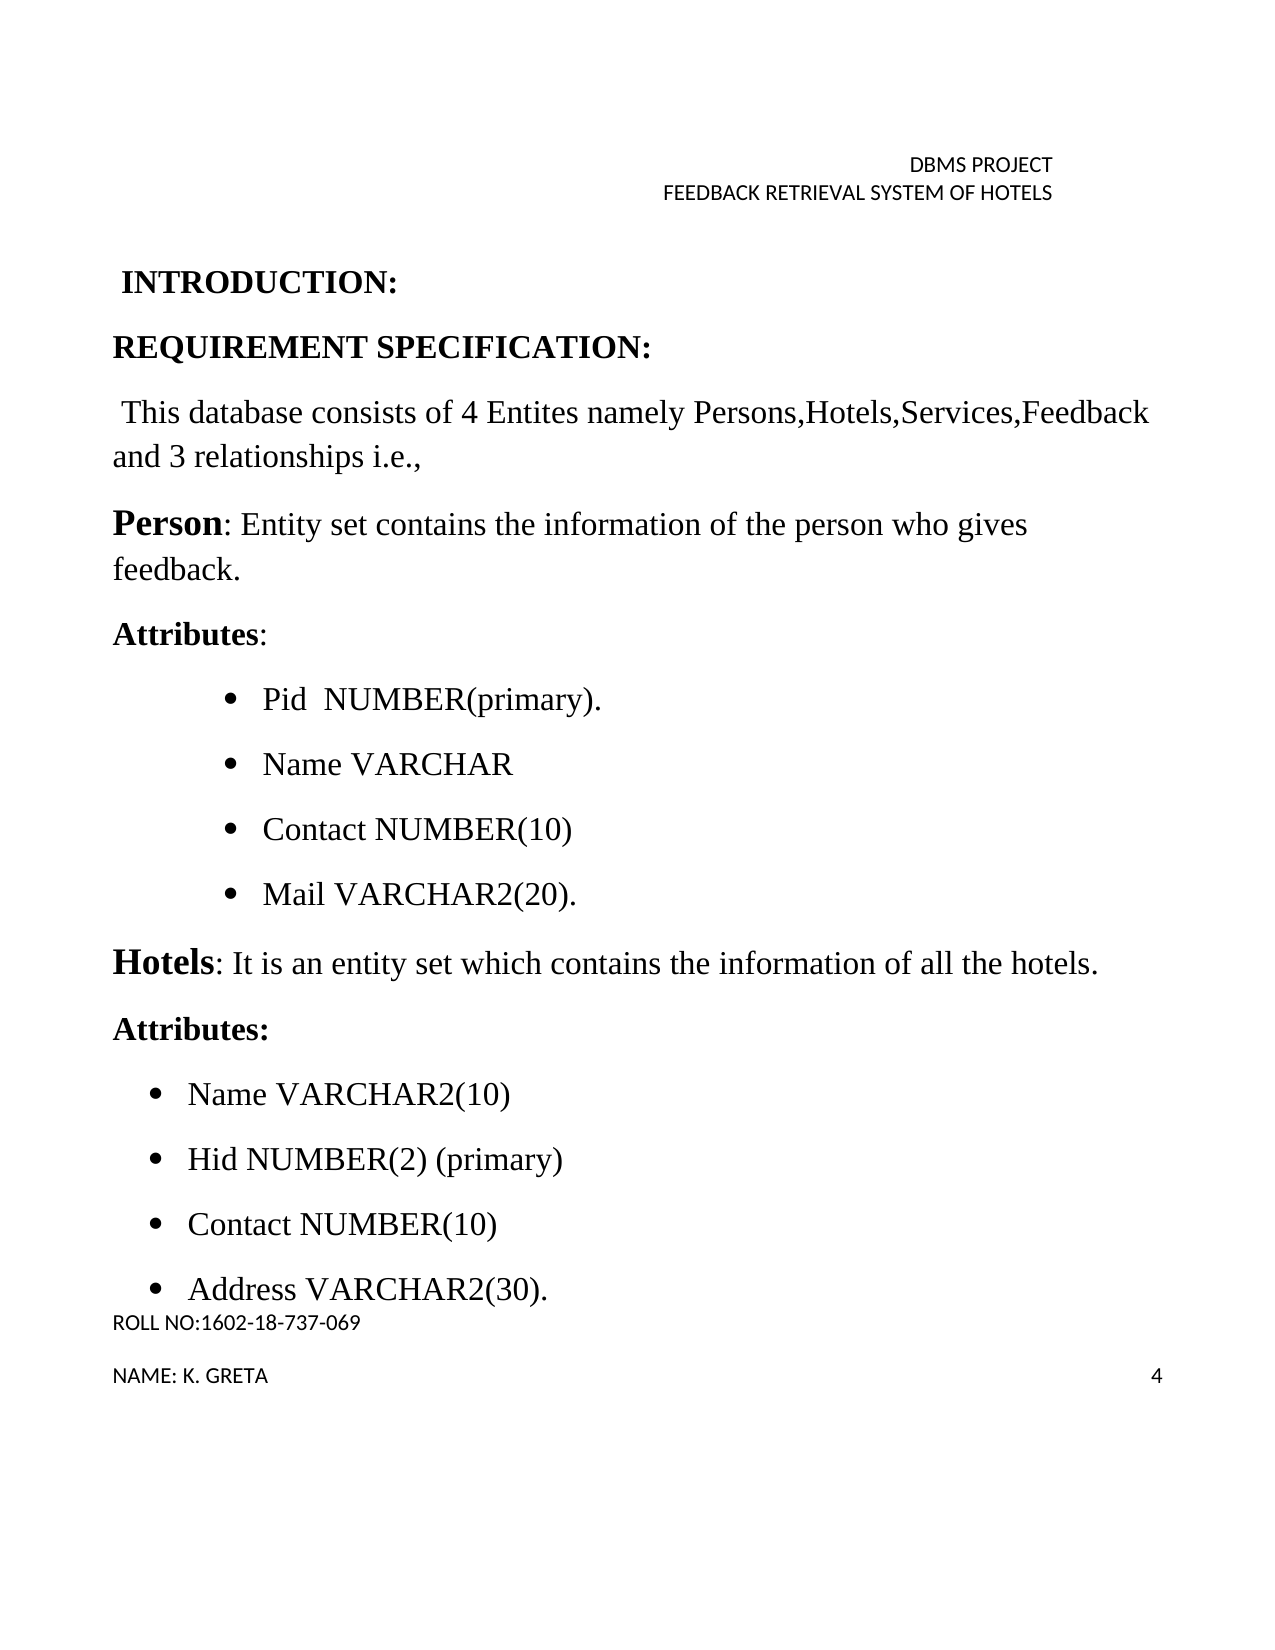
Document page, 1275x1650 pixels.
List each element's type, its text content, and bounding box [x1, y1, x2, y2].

text Attributes: [112, 1009, 1162, 1048]
text Person: Entity set contains the information of the person who gives feedback. [112, 501, 1162, 588]
list Hid NUMBER(2) (primary) [150, 1139, 1162, 1178]
list Contact NUMBER(10) [150, 1204, 1162, 1242]
list Name VARCHAR2(10) [150, 1074, 1162, 1113]
list Name VARCHAR [225, 744, 1162, 783]
text REQUIREMENT SPECIFICATION: [112, 327, 1162, 365]
list Mail VARCHAR2(20). [225, 874, 1162, 912]
text Hotels: It is an entity set which contains the information of all the hotels. [112, 939, 1162, 982]
text INTRODUCTION: [112, 262, 1162, 300]
text Attributes: [112, 614, 1162, 653]
list Address VARCHAR2(30). [150, 1269, 1162, 1307]
text This database consists of 4 Entites namely Persons,Hotels,Services,Feedback and 3 relationships i.e., [112, 392, 1162, 474]
list Contact NUMBER(10) [225, 809, 1162, 848]
list Pid NUMBER(primary). [225, 679, 1162, 718]
